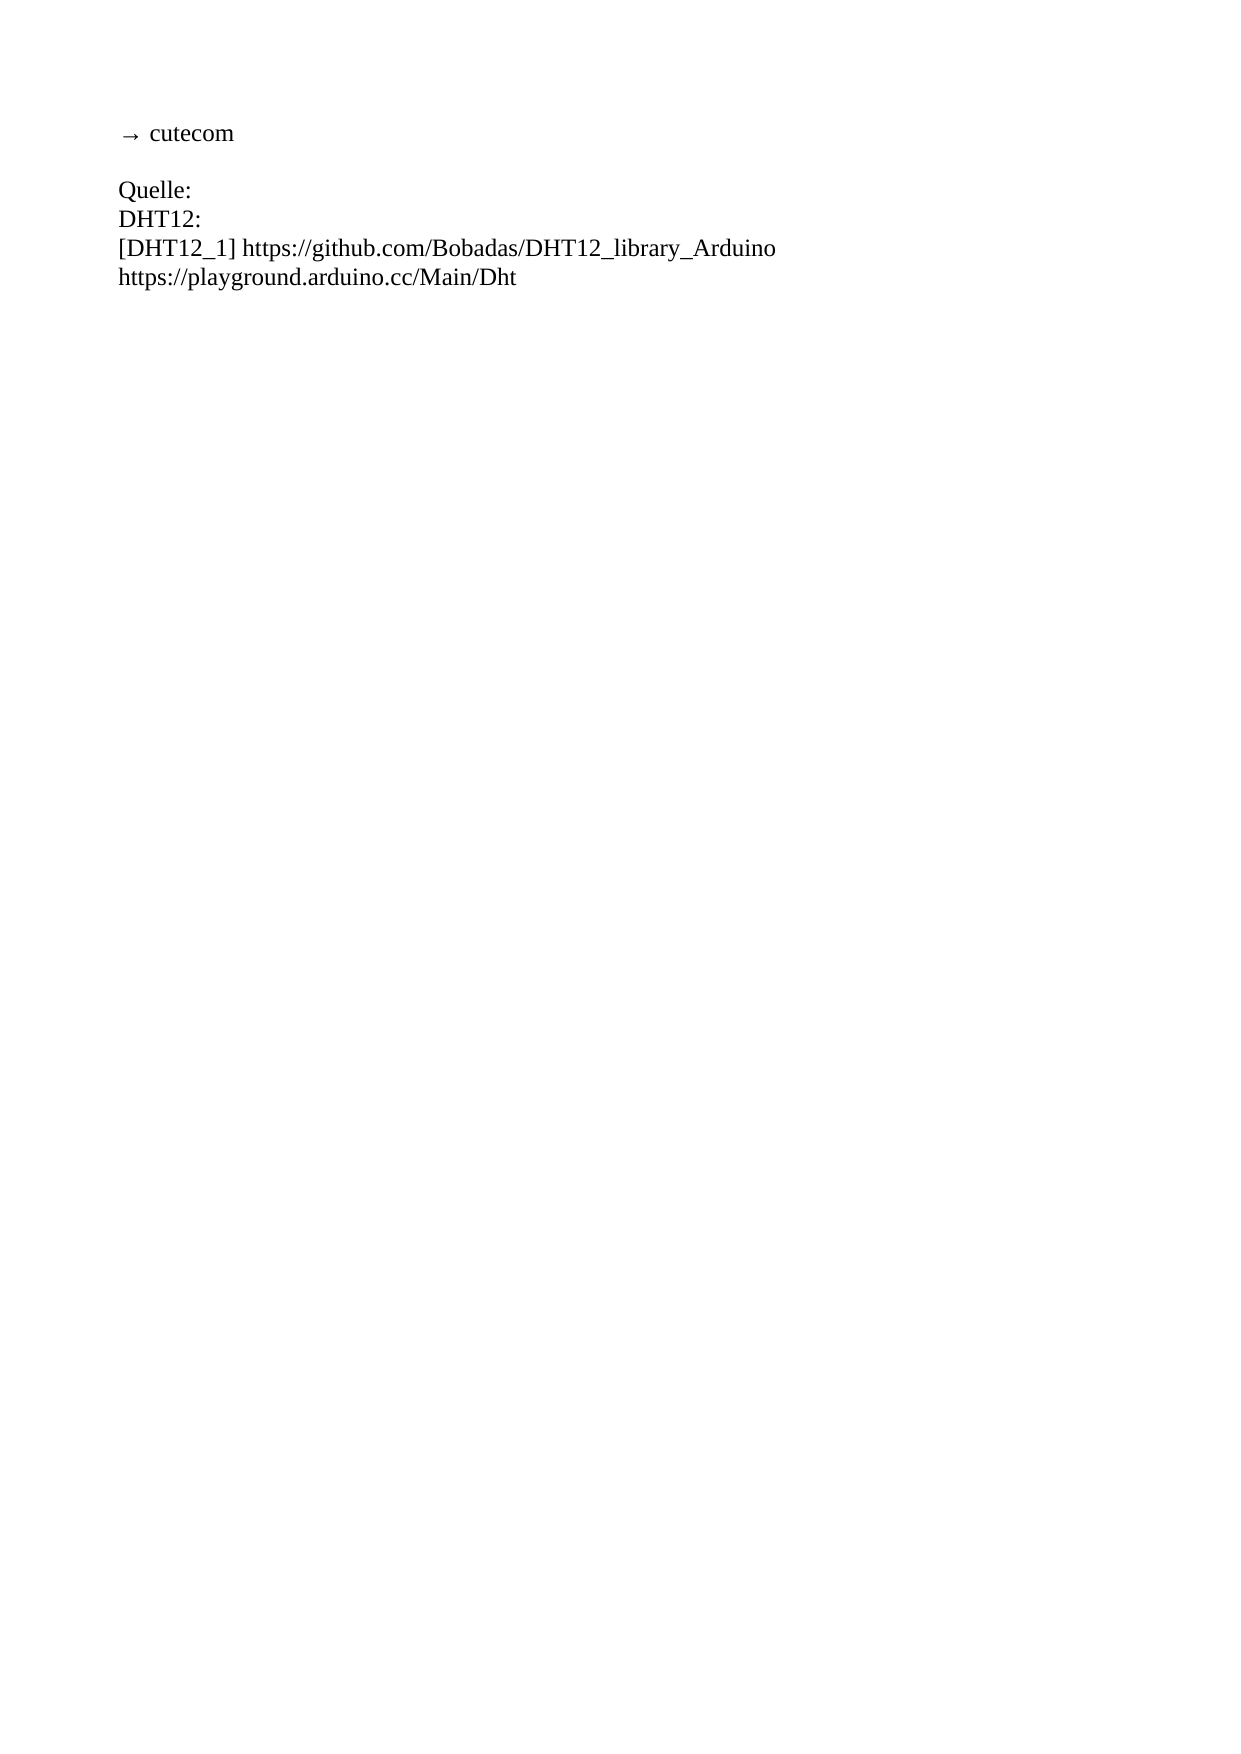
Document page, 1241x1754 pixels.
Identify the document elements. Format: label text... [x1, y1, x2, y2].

text https://playground.arduino.cc/Main/Dht [118, 262, 1122, 291]
text → cutecom [118, 118, 1122, 147]
text Quelle: [118, 147, 1122, 204]
text [DHT12_1] https://github.com/Bobadas/DHT12_library_Arduino [118, 233, 1122, 262]
text DHT12: [118, 204, 1122, 233]
